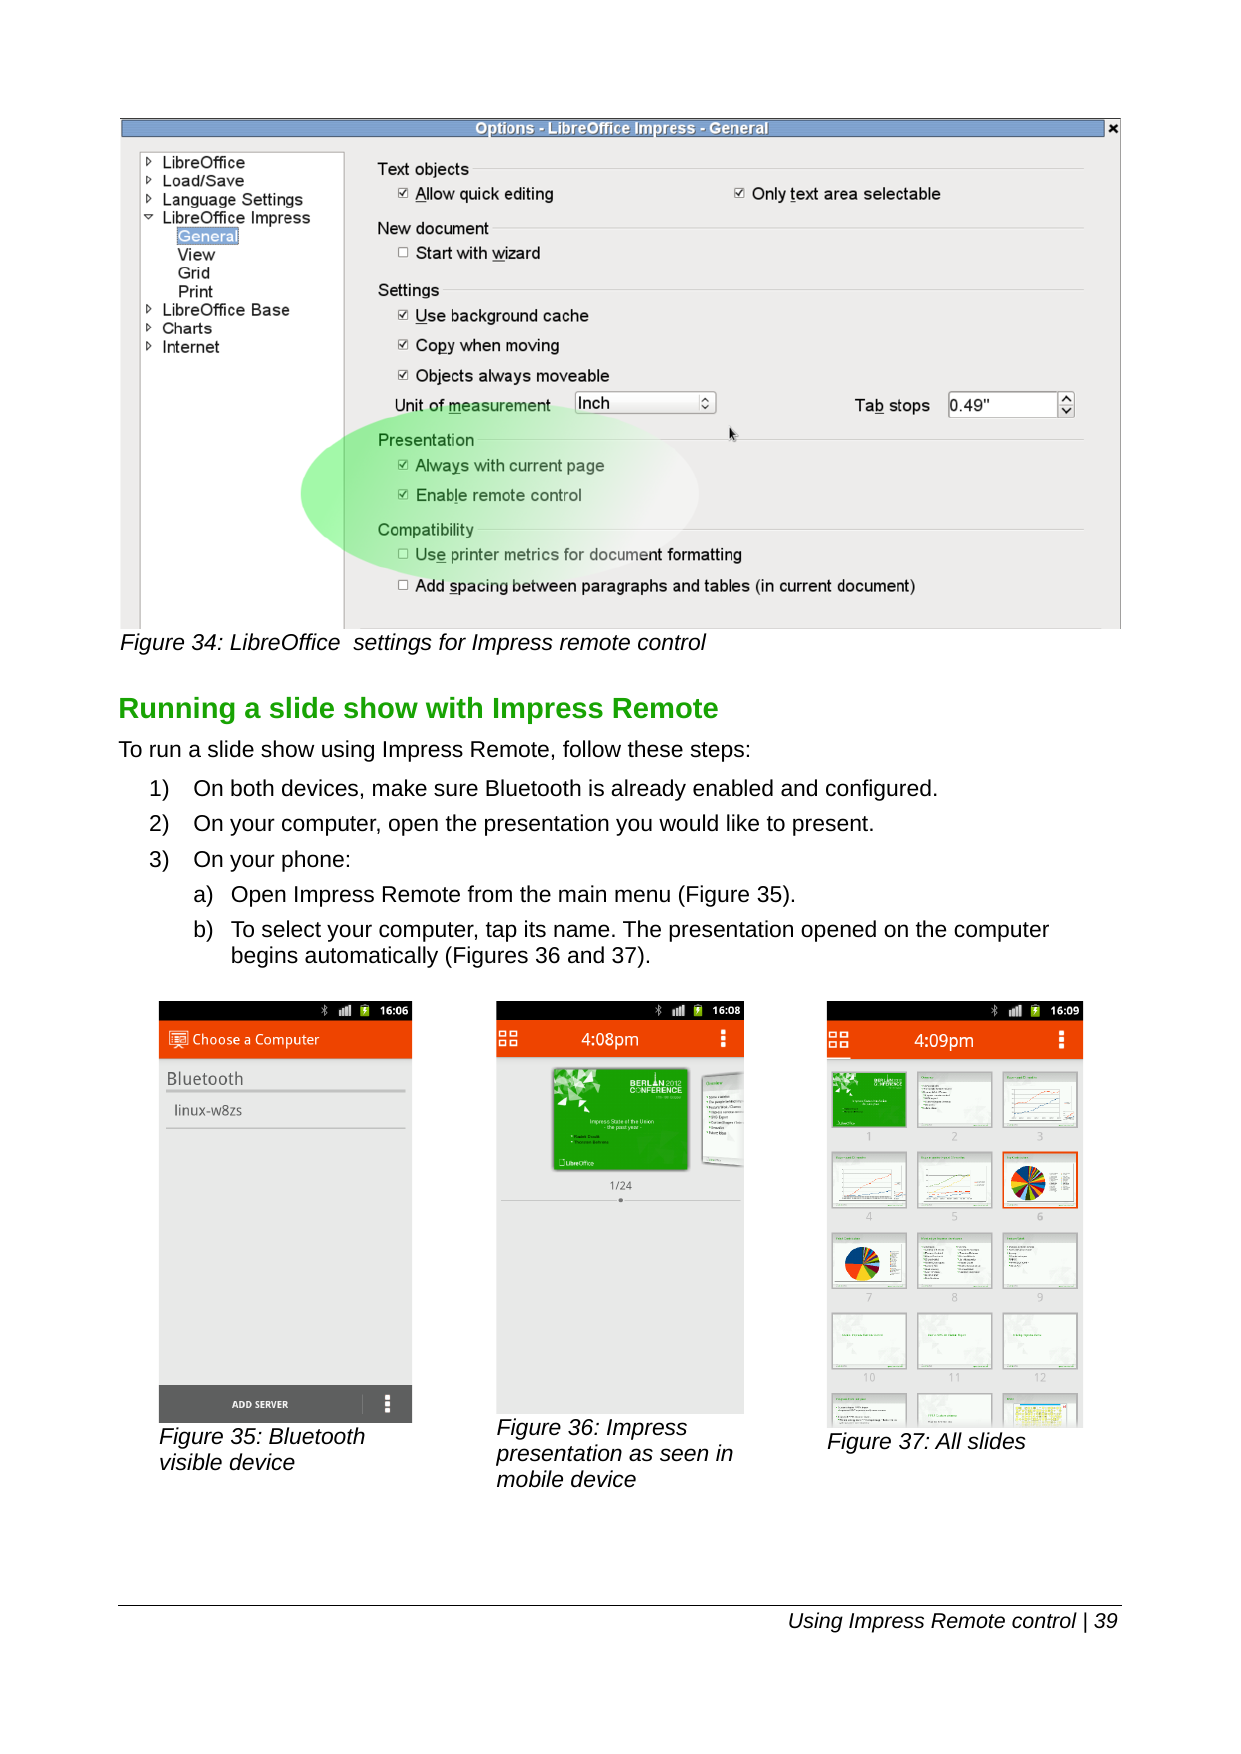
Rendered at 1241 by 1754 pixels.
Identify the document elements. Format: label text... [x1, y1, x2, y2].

subtitle Running a slide show with Impress Remote [118, 691, 1122, 724]
picture [826, 1001, 1084, 1428]
picture [120, 118, 1121, 629]
list On both devices, make sure Bluetooth is already enabled and configured. [169, 775, 1122, 801]
picture [496, 1001, 744, 1414]
table_header [453, 995, 788, 1509]
text Figure 34: LibreOffice settings for Impress remote control [120, 629, 1121, 655]
list On your computer, open the presentation you would like to present. [169, 810, 1122, 837]
text To run a slide show using Impress Remote, follow these steps: [118, 736, 1122, 763]
list To select your computer, tap its name. The presentation opened on the computer begins automatically (Figures 36 and 37). [193, 916, 1122, 969]
table_header [118, 995, 453, 1509]
table_header [788, 995, 1122, 1509]
list On your phone: [169, 846, 1122, 872]
list Open Impress Remote from the main menu (Figure 35). [193, 881, 1122, 907]
picture [158, 1001, 413, 1423]
